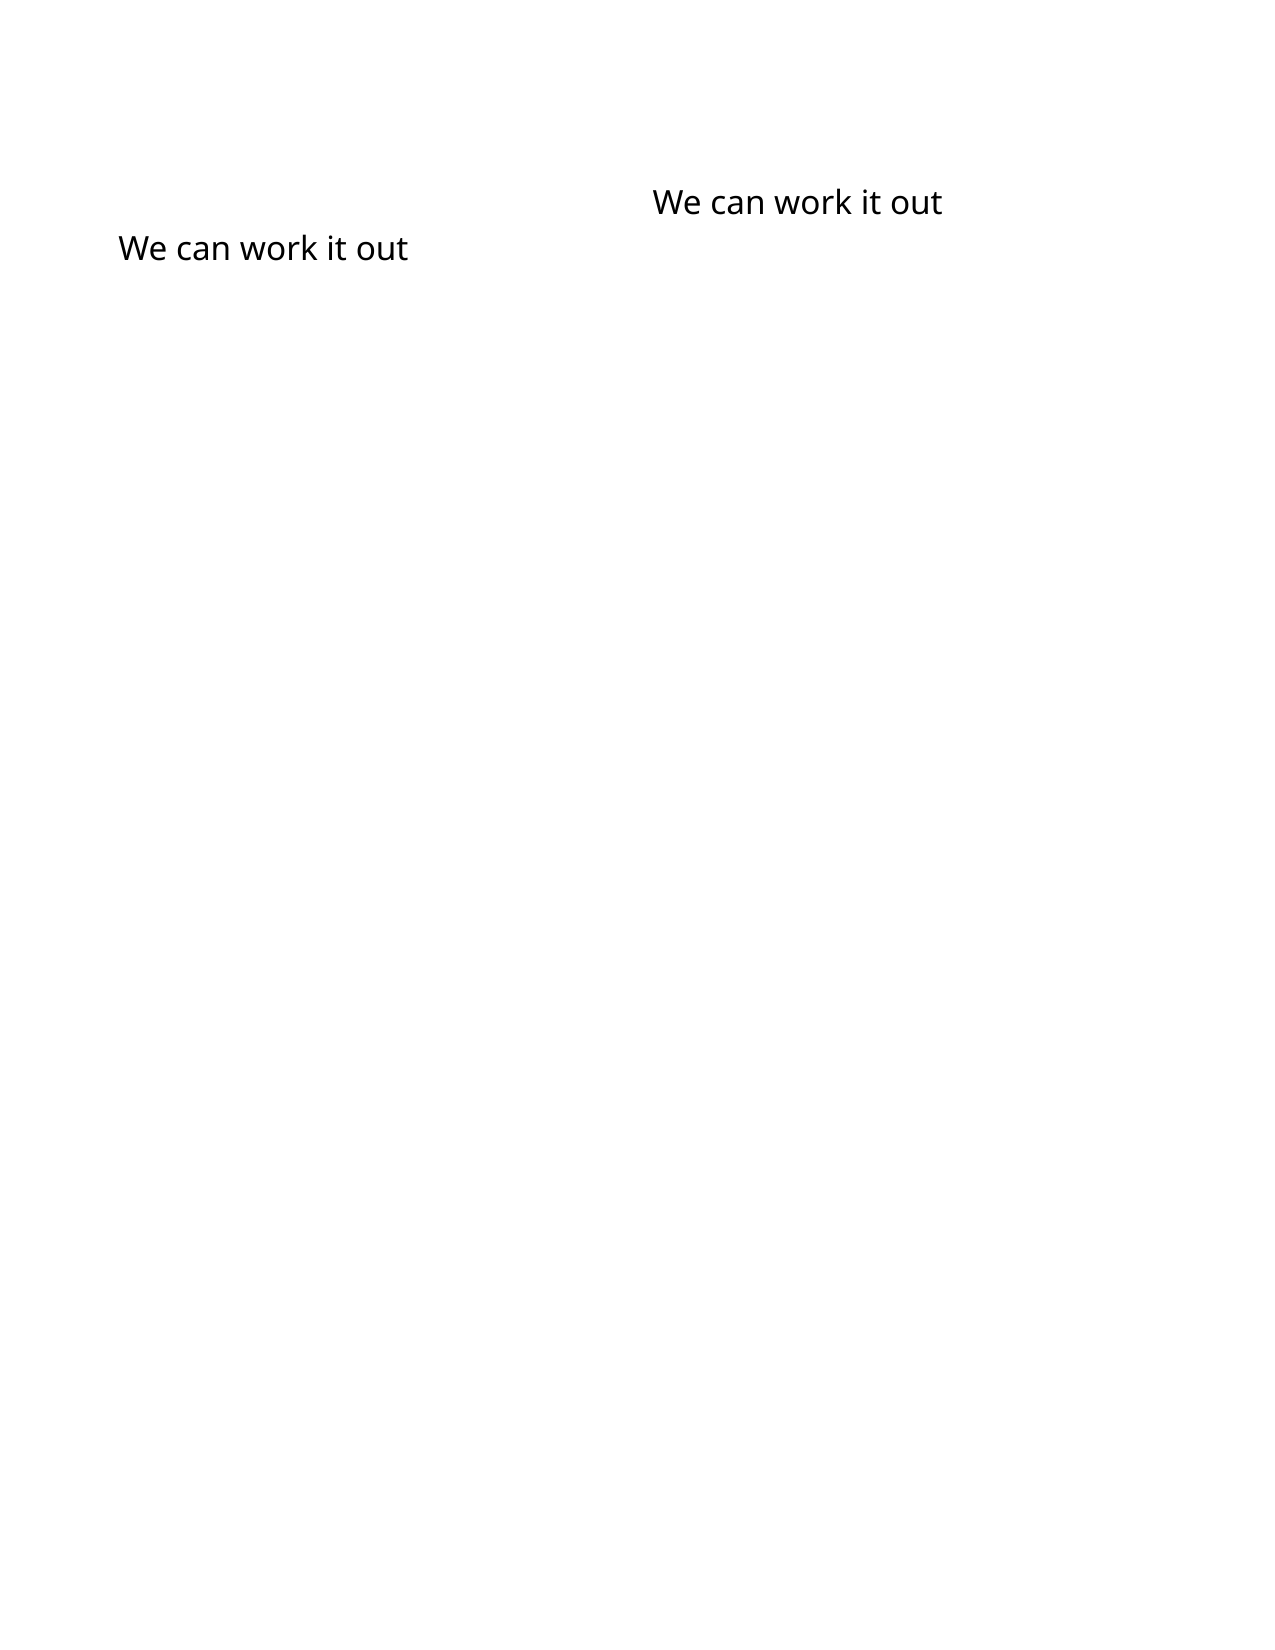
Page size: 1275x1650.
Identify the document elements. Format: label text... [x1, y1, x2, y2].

text We can work it out [118, 224, 622, 270]
text We can work it out [652, 179, 1157, 224]
